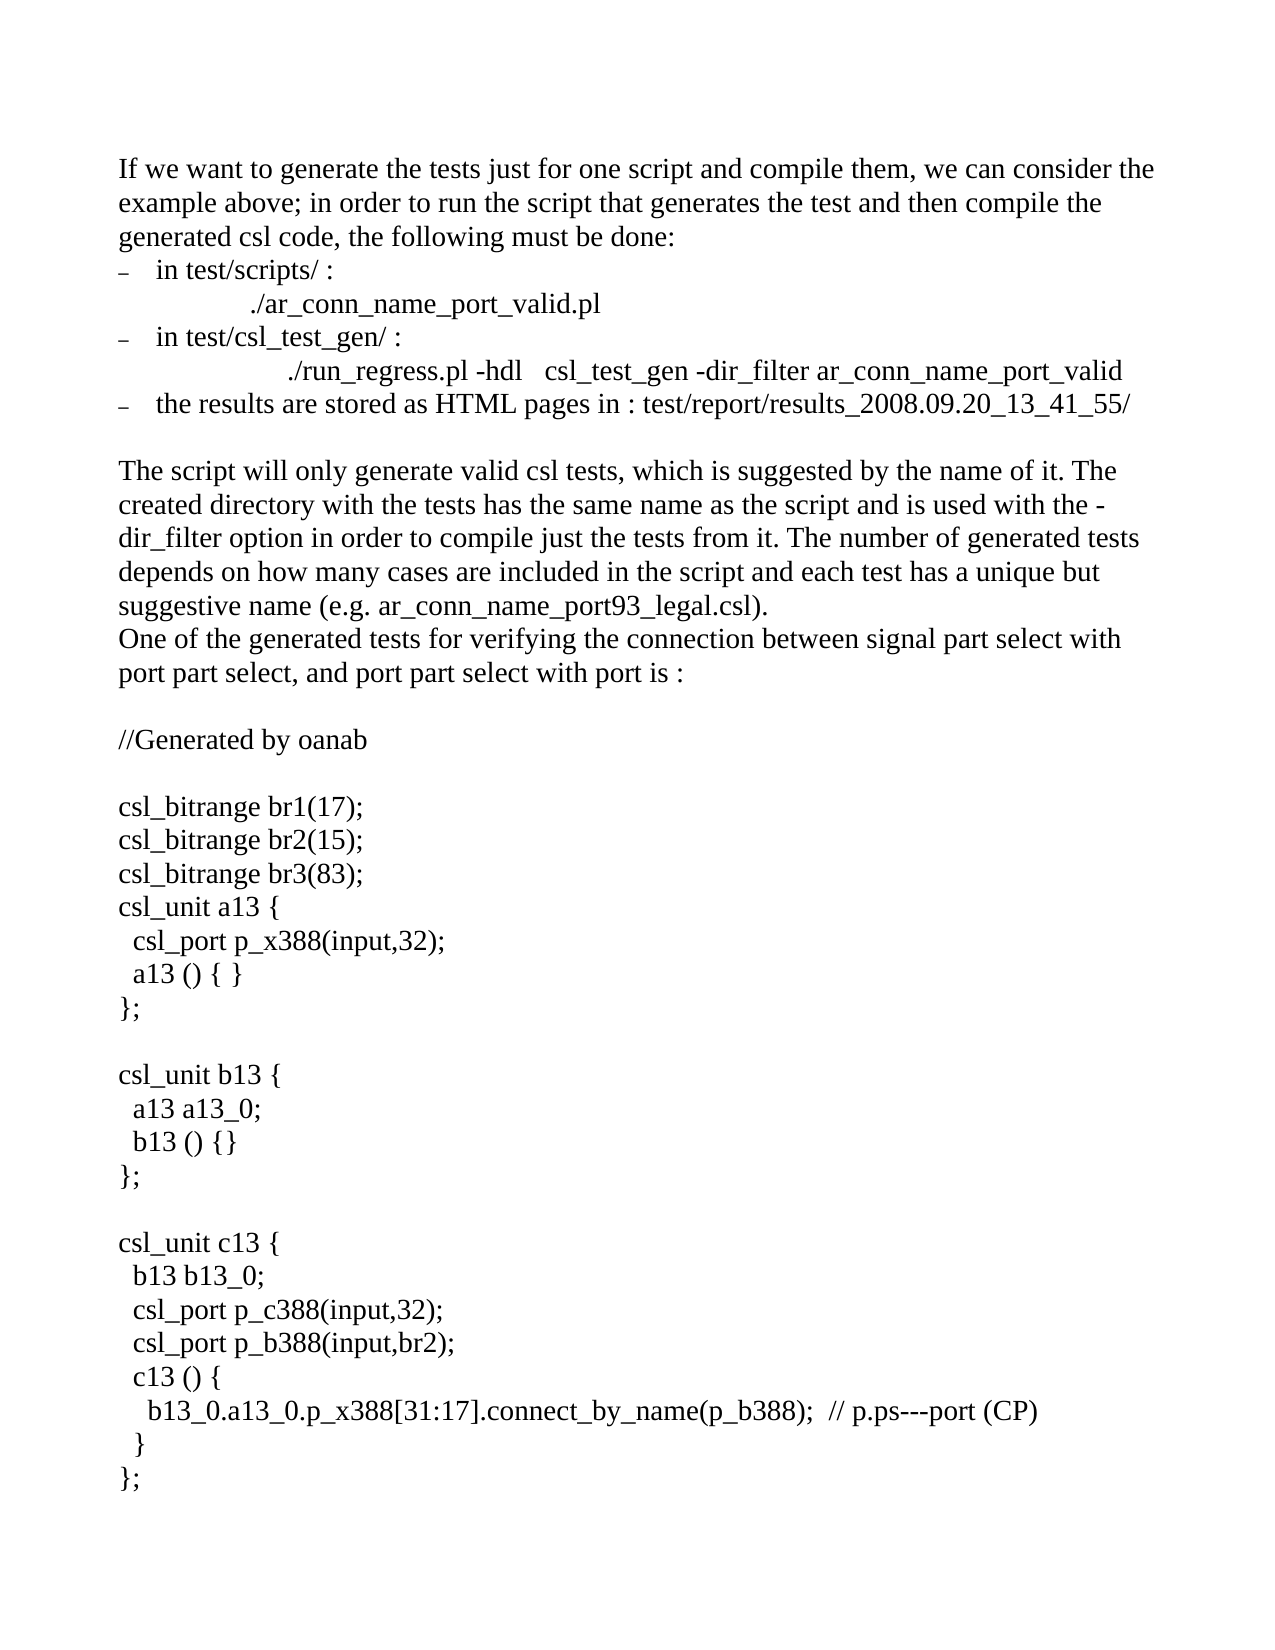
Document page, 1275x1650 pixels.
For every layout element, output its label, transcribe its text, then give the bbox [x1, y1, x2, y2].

text b13 () {} [118, 1124, 1157, 1158]
text csl_port p_b388(input,br2); [118, 1326, 1157, 1359]
list in test/csl_test_gen/ : [118, 319, 1157, 353]
text a13 () { } [118, 957, 1157, 990]
text //Generated by oanab [118, 722, 1157, 755]
list in test/scripts/ : [118, 252, 1157, 286]
text csl_unit a13 { [118, 889, 1157, 923]
text }; [118, 990, 1157, 1024]
text If we want to generate the tests just for one script and compile them, we can consider the example above; in order to run the script that generates the test and then compile the generated csl code, the following must be done: [118, 152, 1157, 252]
text csl_port p_x388(input,32); [118, 923, 1157, 957]
text }; [118, 1158, 1157, 1191]
text One of the generated tests for verifying the connection between signal part select with port part select, and port part select with port is : [118, 621, 1157, 688]
list ./run_regress.pl -hdl csl_test_gen -dir_filter ar_conn_name_port_valid [118, 353, 1157, 386]
list the results are stored as HTML pages in : test/report/results_2008.09.20_13_41_55/ [118, 386, 1157, 420]
text a13 a13_0; [118, 1091, 1157, 1124]
text csl_unit c13 { [118, 1225, 1157, 1258]
text csl_unit b13 { [118, 1057, 1157, 1091]
text } [118, 1426, 1157, 1460]
text csl_port p_c388(input,32); [118, 1292, 1157, 1326]
text }; [118, 1460, 1157, 1493]
text c13 () { [118, 1359, 1157, 1393]
text b13_0.a13_0.p_x388[31:17].connect_by_name(p_b388); // p.ps---port (CP) [118, 1393, 1157, 1426]
text The script will only generate valid csl tests, which is suggested by the name of it. The created directory with the tests has the same name as the script and is used with the -dir_filter option in order to compile just the tests from it. The number of generated tests depends on how many cases are included in the script and each test has a unique but suggestive name (e.g. ar_conn_name_port93_legal.csl). [118, 453, 1157, 621]
text csl_bitrange br3(83); [118, 856, 1157, 889]
text csl_bitrange br1(17); [118, 789, 1157, 822]
text b13 b13_0; [118, 1258, 1157, 1292]
text csl_bitrange br2(15); [118, 822, 1157, 856]
text ./ar_conn_name_port_valid.pl [118, 286, 1157, 319]
